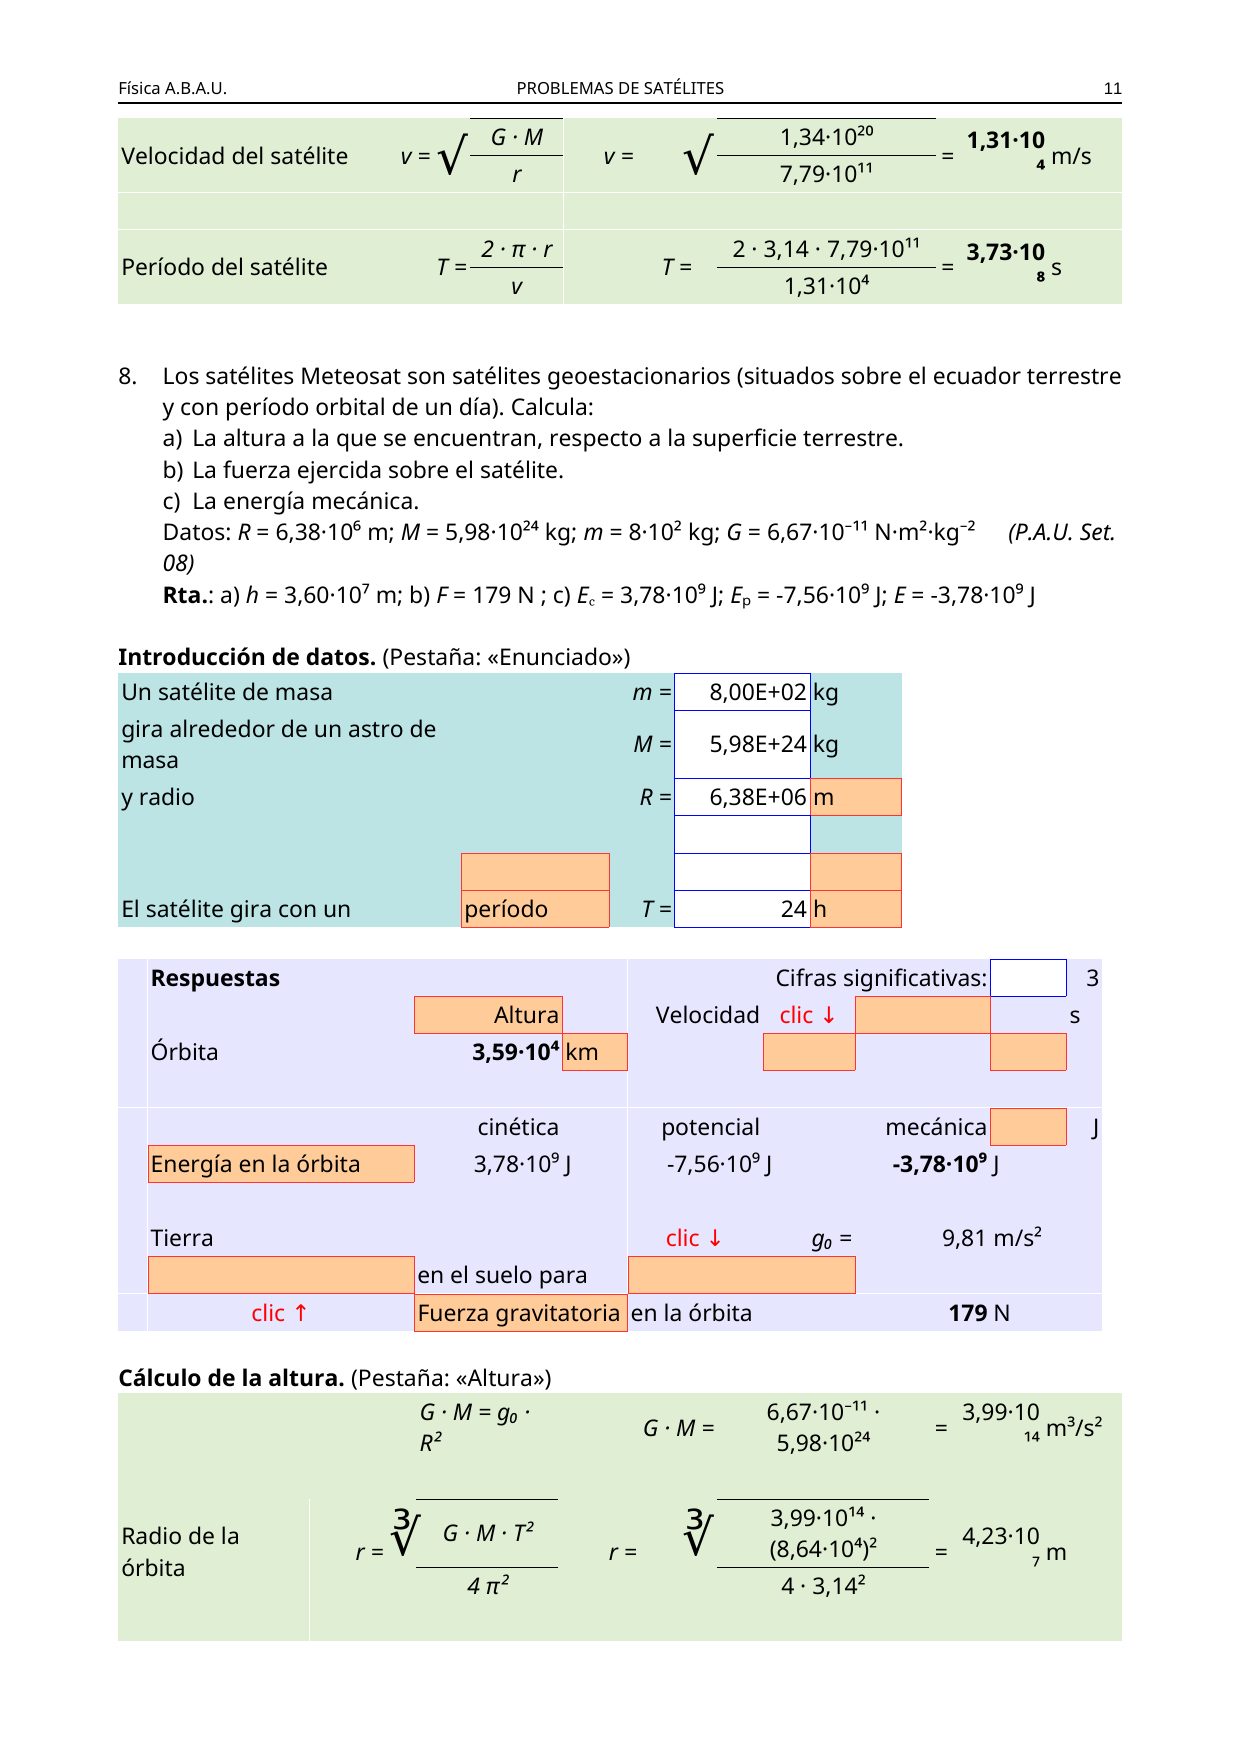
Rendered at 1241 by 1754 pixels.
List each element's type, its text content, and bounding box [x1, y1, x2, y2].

table_cell [470, 193, 563, 229]
table_cell m/s² [990, 1219, 1066, 1256]
table_header [558, 1499, 605, 1567]
table_cell clic ↓ [628, 1219, 763, 1256]
table_cell 2 · π · r [470, 230, 563, 267]
table_cell 1,34·10²⁰ [717, 119, 936, 155]
table_cell [118, 1145, 147, 1182]
table_cell [564, 118, 599, 155]
table_cell 24 [675, 891, 810, 927]
table_cell en el suelo para [415, 1256, 627, 1293]
table_cell [763, 1108, 855, 1145]
table_header G · M = [605, 1393, 717, 1462]
table_cell [990, 1182, 1066, 1219]
table_cell T = [610, 890, 674, 927]
table_cell [764, 1034, 855, 1070]
table_cell [629, 1257, 855, 1293]
table_cell [1066, 1294, 1102, 1331]
table_cell 7,79·10¹¹ [717, 156, 936, 192]
table_cell 1,31·10⁴ [959, 118, 1048, 192]
table_cell [118, 1462, 416, 1499]
table_header [461, 673, 609, 710]
table_cell [605, 1604, 640, 1641]
table_cell [414, 1219, 562, 1256]
table_cell [148, 996, 414, 1033]
table_header m [1043, 1499, 1122, 1604]
table_cell J [1067, 1108, 1102, 1145]
table_header Un satélite de masa [118, 673, 461, 710]
table_cell [855, 1182, 990, 1219]
table_header 3,99·10¹⁴ · (8,64·10⁴)² [717, 1500, 929, 1567]
table_cell [558, 1462, 605, 1499]
table_header Radio de la órbita [118, 1499, 309, 1604]
table_cell s [1066, 996, 1102, 1033]
table_cell √ [433, 118, 470, 192]
table_cell [722, 1604, 929, 1641]
table_cell [118, 1033, 147, 1070]
table_cell Velocidad [628, 996, 763, 1033]
table_cell [1048, 193, 1122, 229]
table_cell M = [609, 710, 674, 778]
table_cell 9,81 [855, 1219, 990, 1256]
table_cell [763, 1071, 855, 1107]
table_cell [564, 193, 599, 229]
table_cell [118, 1604, 309, 1641]
table_cell El satélite gira con un [118, 890, 461, 927]
table_cell [1067, 1033, 1102, 1070]
table_cell [953, 1462, 1043, 1499]
table_cell T = [636, 230, 717, 304]
table_cell G · M [470, 119, 563, 155]
table_cell [562, 1071, 627, 1107]
table_cell v [470, 268, 563, 304]
table_header [558, 1393, 605, 1462]
table_cell [855, 1070, 990, 1107]
table_cell [118, 193, 393, 229]
table_cell [414, 1070, 562, 1107]
table_cell [856, 1034, 990, 1070]
table_cell J [562, 1145, 627, 1182]
table_cell [991, 1034, 1066, 1070]
table_cell [811, 854, 901, 890]
table_cell [990, 1256, 1066, 1293]
table_cell [118, 1256, 147, 1293]
table_header 4,23·10⁷ [953, 1499, 1043, 1604]
table_cell [564, 267, 599, 304]
table_cell [628, 1182, 763, 1219]
table_cell [929, 1604, 953, 1641]
table_cell [856, 1256, 990, 1293]
subtitle La energía mecánica. [162, 485, 1122, 516]
table_header 8,00E+02 [675, 674, 810, 710]
text Cálculo de la altura. (Pestaña: «Altura») [118, 1362, 1122, 1393]
table_cell Tierra [148, 1219, 414, 1256]
table_cell en la órbita [628, 1294, 763, 1331]
table_cell [562, 1219, 627, 1256]
table_cell clic ↓ [763, 996, 855, 1033]
table_cell [118, 815, 461, 853]
table_cell [811, 816, 902, 853]
table_cell [118, 1294, 147, 1331]
table_cell = [936, 230, 959, 304]
table_cell [991, 997, 1066, 1033]
table_cell J [763, 1145, 855, 1182]
table_cell [461, 710, 609, 778]
table_cell g₀ = [763, 1219, 855, 1256]
table_cell [763, 1294, 855, 1331]
table_cell [599, 230, 636, 267]
table_header 3,99·10¹⁴ [953, 1393, 1043, 1462]
table_header m = [609, 673, 674, 710]
table_cell [953, 1604, 1043, 1641]
text Datos: R = 6,38·10⁶ m; M = 5,98·10²⁴ kg; m = 8·10² kg; G = 6,67·10⁻¹¹ N·m²·kg⁻² (P.A.U. Set. 08) [162, 516, 1122, 579]
table_cell kg [811, 710, 902, 778]
table_cell [149, 1257, 414, 1293]
table_cell [433, 193, 470, 229]
table_cell Fuerza gravitatoria [415, 1295, 627, 1331]
table_cell [675, 816, 810, 853]
table_cell [1066, 1256, 1102, 1293]
text Rta.: a) h = 3,60·10⁷ m; b) F = 179 N ; c) E = 3,78·10⁹ J; Eₚ = -7,56·10⁹ J; E = -3,78·10⁹ J [162, 579, 1122, 610]
table_cell [936, 193, 959, 229]
table_header r = [605, 1499, 640, 1604]
table_cell [310, 1604, 386, 1641]
table_cell [1043, 1462, 1122, 1499]
table_header = [929, 1499, 953, 1604]
table_cell r [470, 156, 563, 192]
table_cell [393, 193, 433, 229]
table_header kg [811, 673, 902, 710]
table_cell v = [599, 118, 636, 192]
table_cell [1066, 1070, 1102, 1107]
table_cell [414, 1182, 562, 1219]
table_header = [929, 1393, 953, 1462]
table_cell N [990, 1294, 1066, 1331]
table_cell [148, 1183, 414, 1219]
table_cell Período del satélite [118, 230, 393, 304]
table_cell -3,78·10⁹ [855, 1145, 990, 1182]
table_cell [148, 1108, 414, 1145]
table_cell [564, 155, 599, 192]
table_cell s [1048, 230, 1122, 304]
table_cell [118, 1219, 147, 1256]
table_cell km [563, 1034, 627, 1070]
table_cell [717, 1462, 929, 1499]
table_cell Velocidad del satélite [118, 118, 393, 192]
text Introducción de datos. (Pestaña: «Enunciado») [118, 641, 1122, 672]
table_header [414, 959, 562, 996]
subtitle La altura a la que se encuentran, respecto a la superficie terrestre. [162, 422, 1122, 454]
table_cell [929, 1462, 953, 1499]
table_cell [856, 997, 990, 1033]
table_cell [599, 193, 636, 229]
table_cell [1066, 1145, 1102, 1182]
table_header [118, 959, 147, 996]
table_cell [640, 1604, 717, 1641]
table_cell [416, 1604, 558, 1641]
table_cell 4 · 3,14² [717, 1568, 929, 1604]
table_cell [1043, 1604, 1122, 1641]
table_cell √ [636, 118, 717, 192]
table_cell potencial [628, 1108, 763, 1145]
table_cell [461, 815, 609, 853]
table_cell [558, 1604, 605, 1641]
table_cell [1066, 1219, 1102, 1256]
table_header 6,67·10⁻¹¹ · 5,98·10²⁴ [717, 1393, 929, 1462]
table_cell [148, 1070, 414, 1107]
table_cell v = [393, 118, 433, 192]
table_cell mecánica [855, 1108, 990, 1145]
table_cell [563, 996, 627, 1033]
table_cell [118, 996, 147, 1033]
table_cell gira alrededor de un astro de masa [118, 710, 461, 778]
table_cell 2 · 3,14 · 7,79·10¹¹ [717, 230, 936, 267]
subtitle La fuerza ejercida sobre el satélite. [162, 454, 1122, 485]
table_header [118, 1393, 416, 1462]
table_cell [386, 1604, 416, 1641]
table_cell 1,31·10⁴ [717, 268, 936, 304]
table_cell Órbita [148, 1033, 414, 1070]
subtitle Los satélites Meteosat son satélites geoestacionarios (situados sobre el ecuador terrestre y con período orbital de un día). Calcula: [118, 360, 1122, 422]
table_header m³/s² [1043, 1393, 1122, 1462]
table_cell [393, 230, 433, 267]
table_header Respuestas [148, 959, 414, 996]
table_cell [558, 1567, 605, 1604]
table_cell 5,98E+24 [675, 711, 810, 778]
table_cell [118, 1108, 147, 1145]
table_header [991, 960, 1066, 996]
table_cell 3,78·10⁹ [415, 1145, 562, 1182]
table_cell m [811, 779, 901, 815]
table_header [628, 959, 763, 996]
table_header G · M = g₀ · R² [416, 1393, 558, 1462]
table_cell [609, 815, 674, 853]
table_cell [564, 230, 599, 267]
table_cell [628, 1033, 763, 1070]
table_cell Energía en la órbita [149, 1146, 414, 1182]
table_cell [562, 1182, 627, 1219]
table_cell J [990, 1146, 1066, 1182]
table_cell [991, 1109, 1066, 1145]
table_cell [393, 267, 433, 304]
table_cell [416, 1462, 558, 1499]
table_cell [461, 778, 609, 815]
table_cell 4 π² [416, 1568, 558, 1604]
table_cell [628, 1070, 763, 1107]
table_header [562, 959, 627, 996]
table_cell [118, 1182, 147, 1219]
table_cell [717, 193, 936, 229]
table_cell 3,59·10⁴ [414, 1034, 562, 1070]
table_cell [959, 193, 1048, 229]
table_cell m/s [1048, 118, 1122, 192]
table_cell [118, 1070, 147, 1107]
table_cell [717, 1604, 722, 1641]
table_cell h [811, 891, 901, 927]
table_cell Altura [415, 997, 562, 1033]
table_cell 3,73·10⁸ [959, 230, 1048, 304]
table_cell R = [609, 778, 674, 815]
table_header ∛ [386, 1499, 416, 1604]
table_cell [675, 854, 810, 890]
table_cell [605, 1462, 717, 1499]
table_cell [562, 1108, 627, 1145]
table_cell [462, 854, 609, 890]
table_cell cinética [414, 1108, 562, 1145]
table_cell 6,38E+06 [675, 779, 810, 815]
table_cell = [936, 118, 959, 192]
table_header ∛ [640, 1499, 717, 1604]
table_cell [610, 853, 674, 890]
table_header G · M · T² [416, 1500, 558, 1567]
table_header Cifras significativas: [763, 959, 990, 996]
table_cell -7,56·10⁹ [628, 1145, 763, 1182]
table_cell y radio [118, 778, 461, 815]
table_cell [1066, 1182, 1102, 1219]
table_cell período [462, 891, 609, 927]
table_cell [636, 193, 717, 229]
table_cell clic ↑ [148, 1294, 414, 1331]
table_cell 179 [855, 1294, 990, 1331]
table_header r = [310, 1499, 386, 1604]
table_cell [763, 1182, 855, 1219]
table_cell [599, 267, 636, 304]
table_header 3 [1067, 959, 1102, 996]
table_cell [990, 1071, 1066, 1107]
table_cell T = [433, 230, 470, 304]
table_cell [118, 853, 461, 890]
